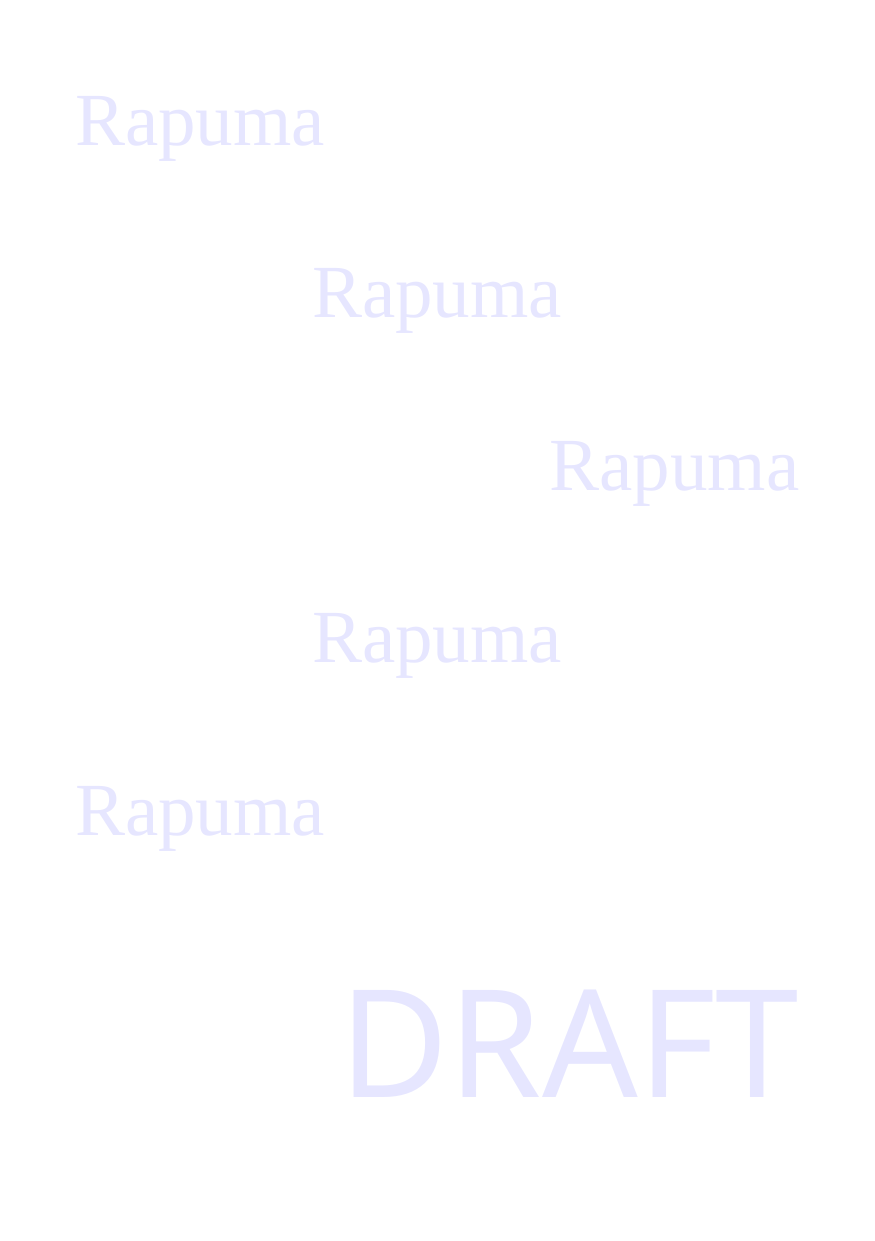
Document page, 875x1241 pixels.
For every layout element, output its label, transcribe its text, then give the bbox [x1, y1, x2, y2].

text Rapuma [75, 75, 799, 161]
text Rapuma [75, 247, 799, 334]
text Rapuma [75, 592, 799, 679]
text Rapuma [75, 765, 799, 851]
text Rapuma [75, 420, 799, 506]
text DRAFT [75, 937, 799, 1142]
